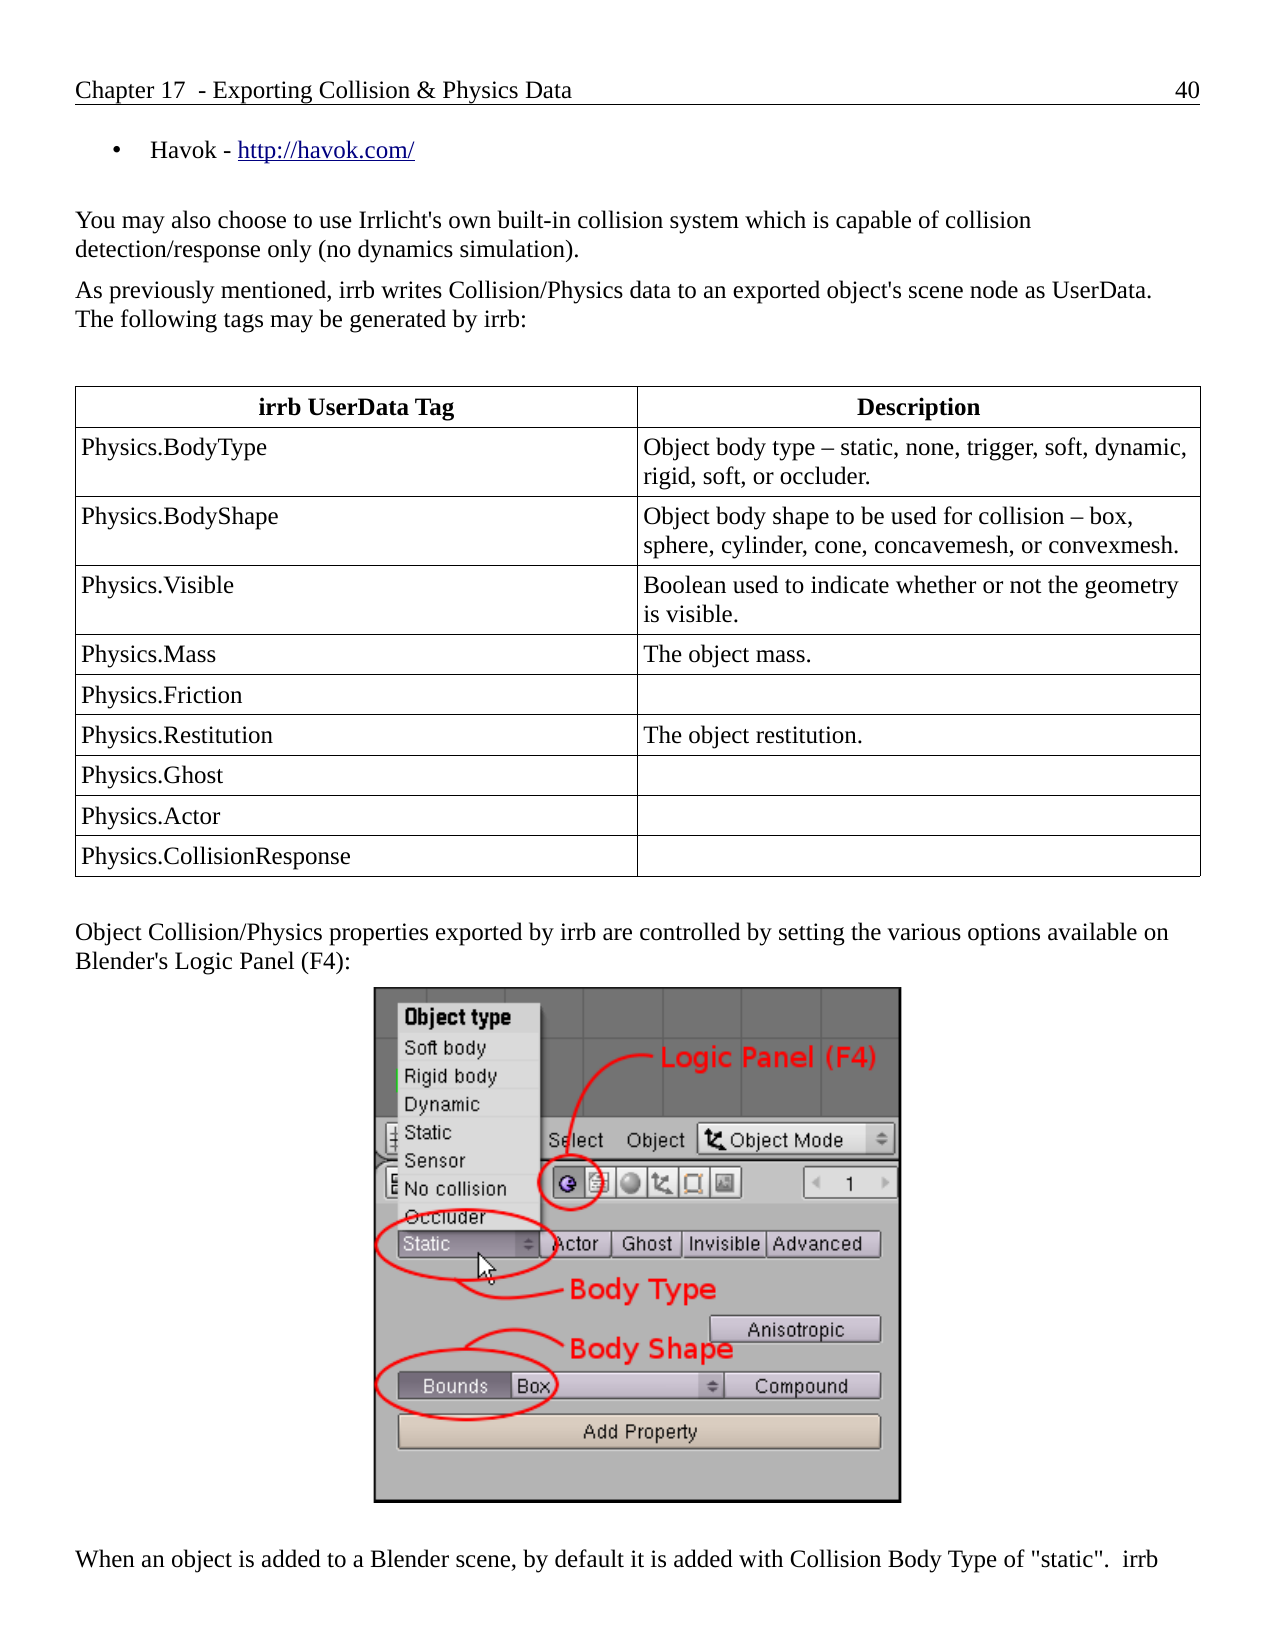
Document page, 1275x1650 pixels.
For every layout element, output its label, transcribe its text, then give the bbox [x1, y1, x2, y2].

table_cell The object restitution. [638, 715, 1200, 755]
text Object Collision/Physics properties exported by irrb are controlled by setting the various options available on Blender's Logic Panel (F4): [75, 917, 1200, 974]
table_cell The object mass. [638, 635, 1200, 674]
table_cell Physics.CollisionResponse [76, 836, 637, 876]
text You may also choose to use Irrlicht's own built-in collision system which is capable of collision detection/response only (no dynamics simulation). [75, 205, 1200, 262]
table_cell [638, 836, 1200, 876]
table_cell Physics.Restitution [76, 715, 637, 755]
text As previously mentioned, irrb writes Collision/Physics data to an exported object's scene node as UserData. The following tags may be generated by irrb: [75, 275, 1200, 332]
list Havok - http://havok.com/ [112, 135, 1200, 192]
table_cell Physics.Friction [76, 675, 637, 714]
table_cell Physics.BodyType [76, 428, 637, 496]
table_cell [638, 796, 1200, 835]
table_cell Physics.Mass [76, 635, 637, 674]
table_cell Physics.Visible [76, 566, 637, 634]
table_cell Physics.Actor [76, 796, 637, 835]
text When an object is added to a Blender scene, by default it is added with Collision Body Type of "static". irrb [75, 1544, 1200, 1573]
table_cell Boolean used to indicate whether or not the geometry is visible. [638, 566, 1200, 634]
table_cell [638, 675, 1200, 714]
table_header irrb UserData Tag [76, 387, 637, 427]
table_cell Object body shape to be used for collision – box, sphere, cylinder, cone, concavemesh, or convexmesh. [638, 497, 1200, 565]
table_cell Physics.Ghost [76, 756, 637, 795]
table_cell Physics.BodyShape [76, 497, 637, 565]
table_header Description [638, 387, 1200, 427]
picture [373, 987, 902, 1503]
table_cell Object body type – static, none, trigger, soft, dynamic, rigid, soft, or occluder. [638, 428, 1200, 496]
table_cell [638, 756, 1200, 795]
